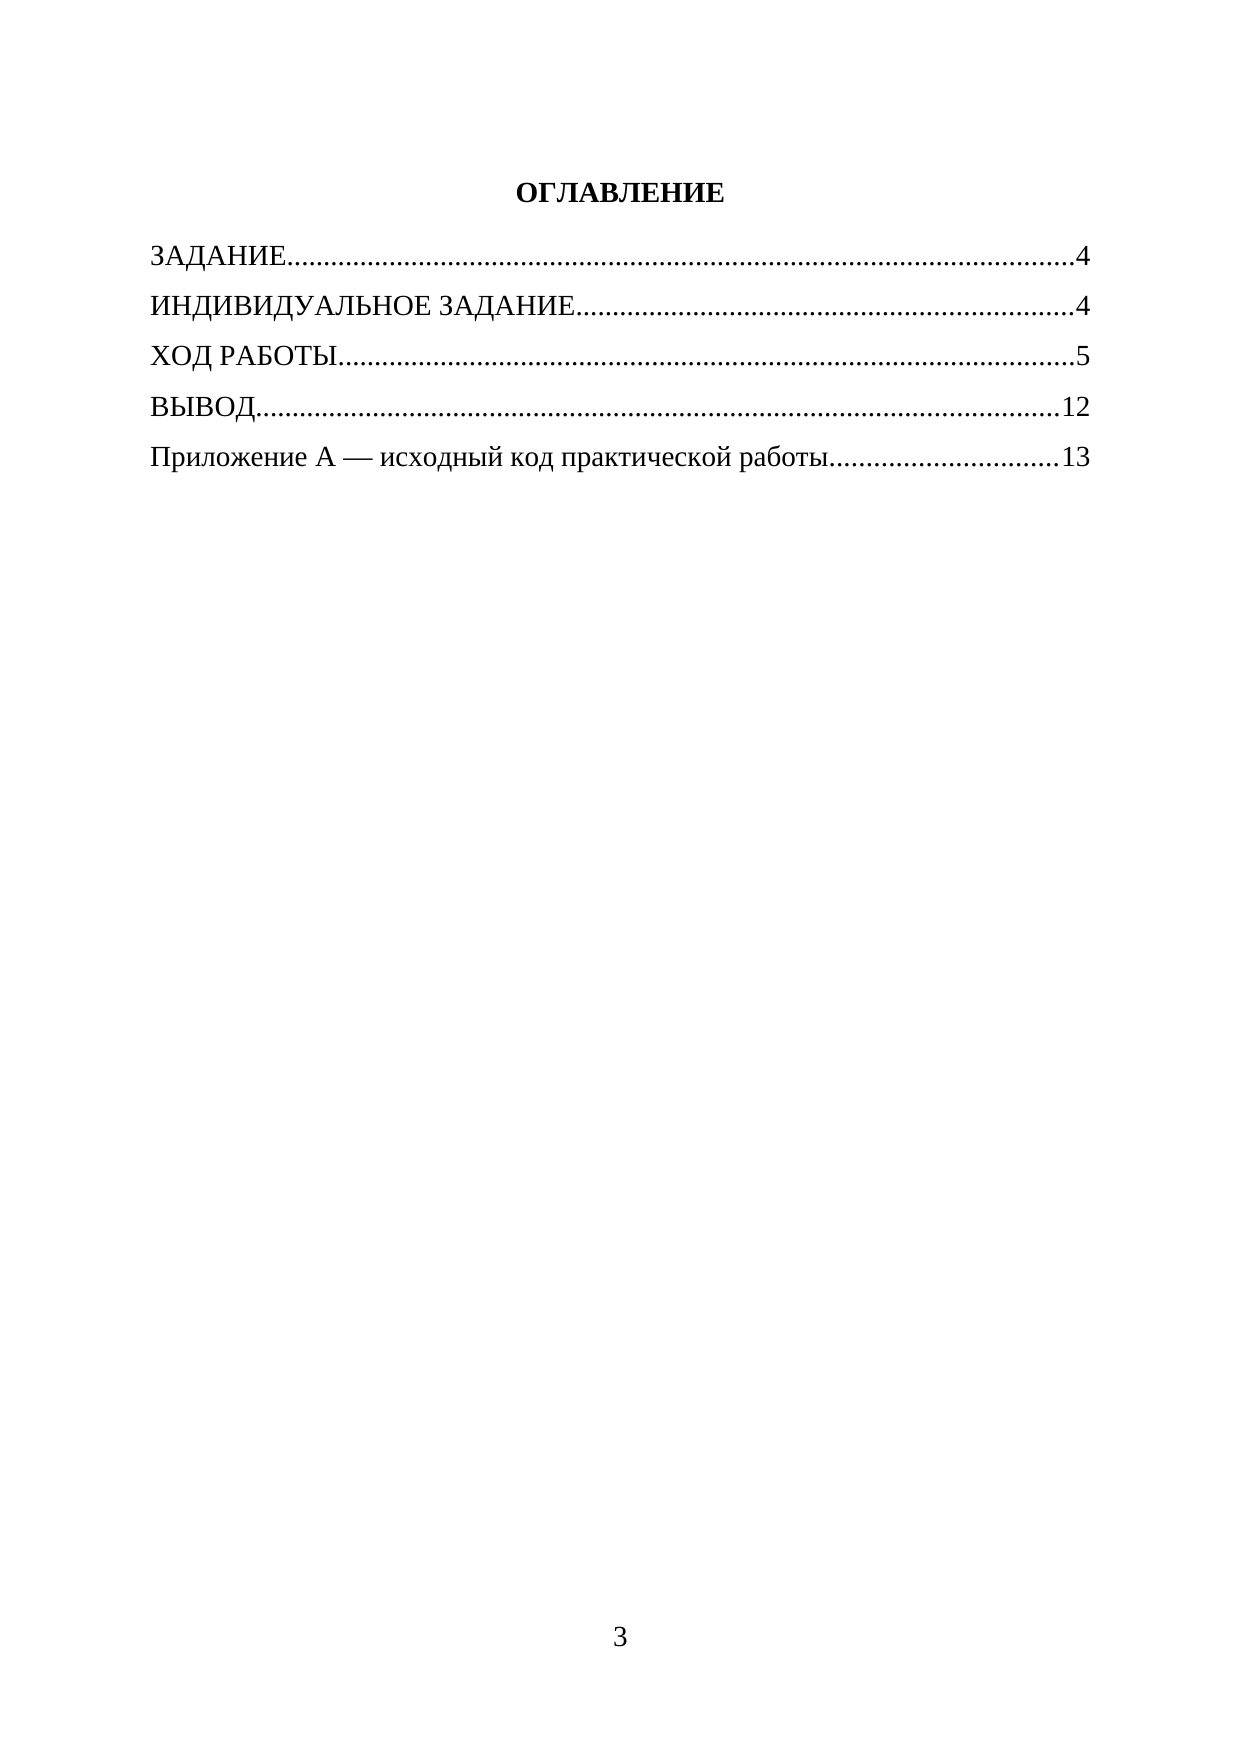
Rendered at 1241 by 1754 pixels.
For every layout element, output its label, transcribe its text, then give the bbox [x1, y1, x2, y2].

text ХОД РАБОТЫ 5 [150, 338, 1090, 372]
text ЗАДАНИЕ 4 [150, 238, 1090, 271]
text ВЫВОД 12 [150, 389, 1090, 422]
text Приложение А — исходный код практической работы 13 [150, 439, 1090, 473]
subtitle ОГЛАВЛЕНИЕ [150, 175, 1090, 208]
text ИНДИВИДУАЛЬНОЕ ЗАДАНИЕ 4 [150, 288, 1090, 322]
